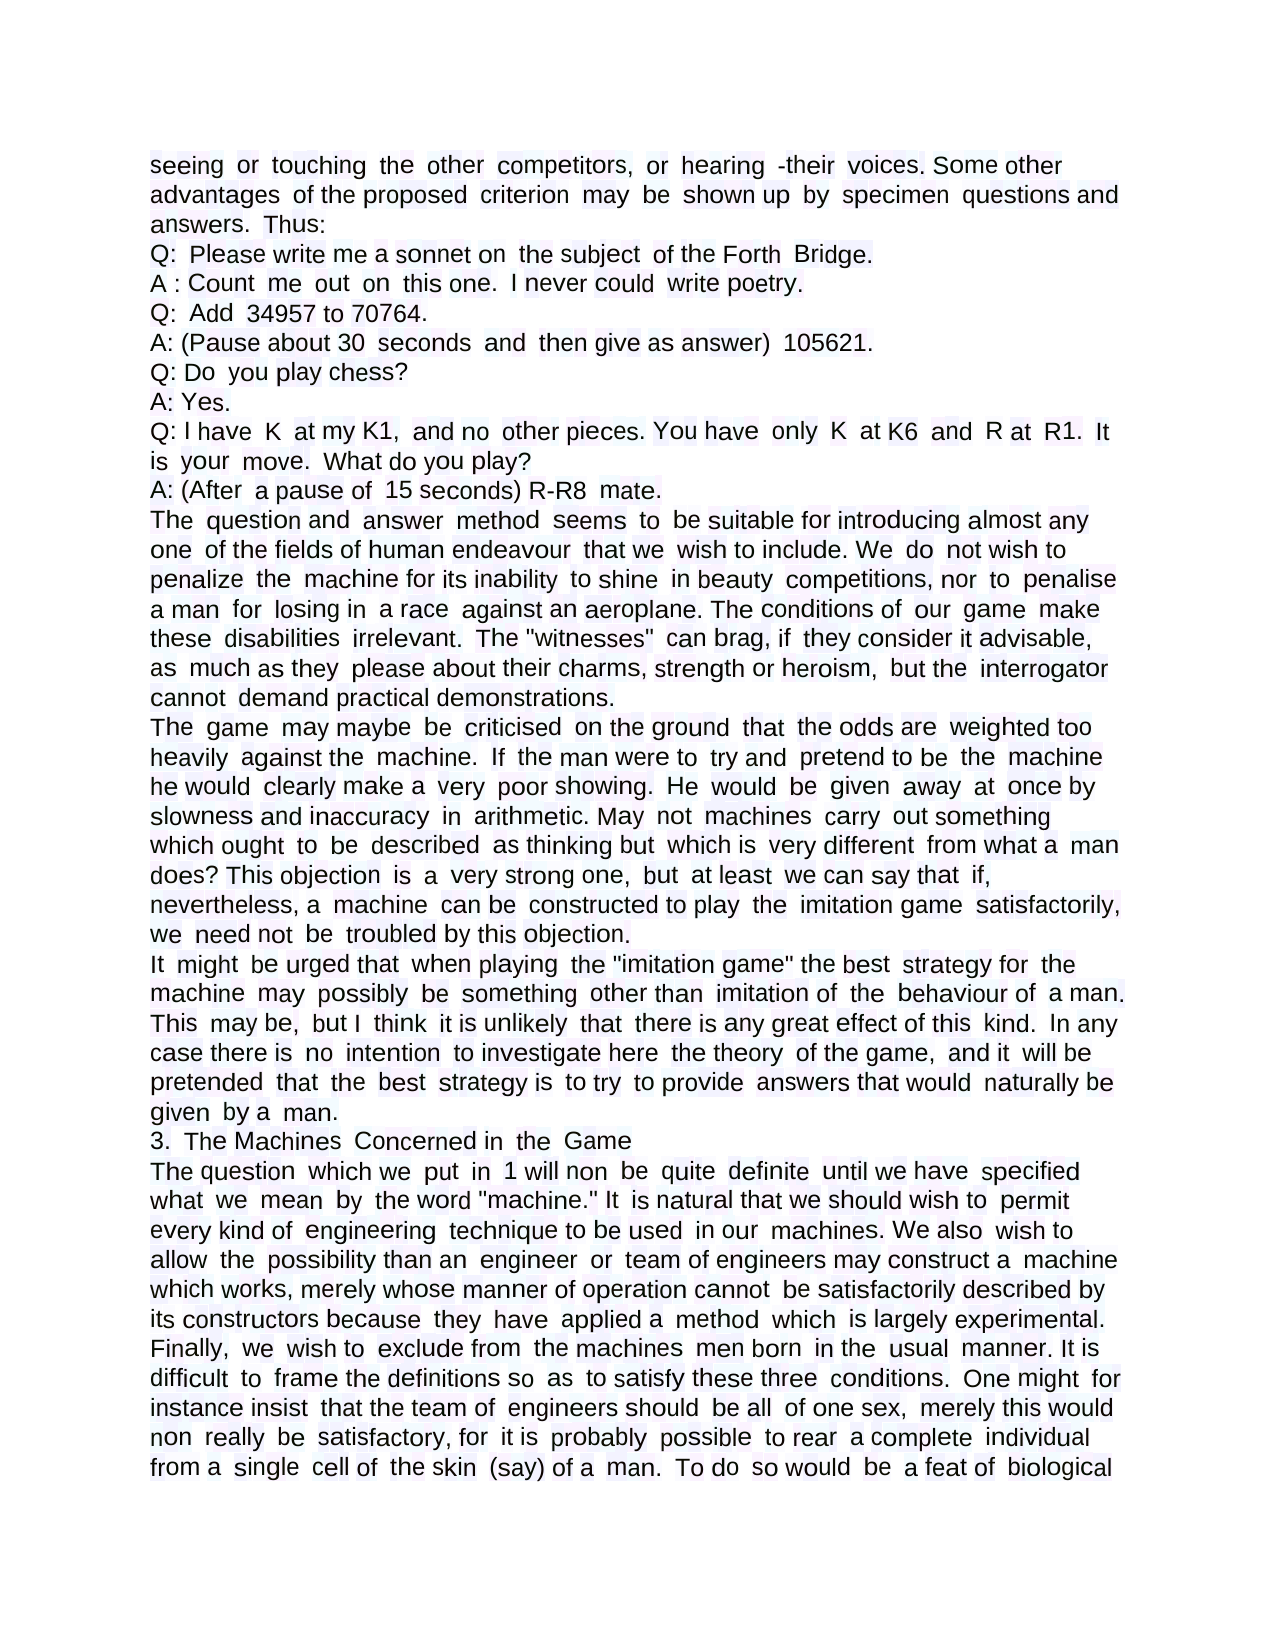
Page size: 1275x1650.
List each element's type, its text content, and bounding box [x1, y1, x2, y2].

text A: (Pause about 30 seconds and then give as answer) 105621. [150, 327, 1125, 357]
text Q: Add 34957 to 70764. [169, 298, 189, 327]
text Q: Do you play chess? [268, 357, 290, 387]
text 3. The Machines Concerned in the Game [536, 1126, 564, 1156]
text A: Yes. [212, 387, 1125, 416]
text A : Count me out on this one. I never could write poetry. [150, 268, 188, 298]
text Q: I have K at my K1, and no other pieces. You have only K at K6 and R at R1. It is your move. What do you play? [382, 416, 435, 475]
text Q: I have K at my K1, and no other pieces. You have only K at K6 and R at R1. It is your move. What do you play? [440, 416, 515, 446]
text Q: I have K at my K1, and no other pieces. You have only K at K6 and R at R1. It is your move. What do you play? [229, 416, 308, 475]
text A : Count me out on this one. I never could write poetry. [621, 268, 667, 298]
text Q: Add 34957 to 70764. [234, 298, 379, 327]
text Q: Do you play chess? [176, 357, 201, 387]
text The game may maybe be criticised on the ground that the odds are weighted too heavily against the machine. If the man were to try and pretend to be the machine he would clearly make a very poor showing. He would be given away at once by slowness and inaccuracy in arithmetic. May not machines carry out something which ought to be described as thinking but which is very different from what a man does? This objection is a very strong one, but at least we can say that if, nevertheless, a machine can be constructed to play the imitation game satisfactorily, we need not be troubled by this objection. [150, 712, 1125, 949]
text Q: Please write me a sonnet on the subject of the Forth Bridge. [824, 239, 1125, 268]
text Q: I have K at my K1, and no other pieces. You have only K at K6 and R at R1. It is your move. What do you play? [505, 416, 1125, 475]
text 3. The Machines Concerned in the Game [489, 1126, 523, 1156]
text seeing or touching the other competitors, or hearing -their voices. Some other advantages of the proposed criterion may be shown up by specimen questions and answers. Thus: [150, 150, 1125, 239]
text A: (After a pause of 15 seconds) R-R8 mate. [662, 475, 1125, 505]
text 3. The Machines Concerned in the Game [632, 1126, 1125, 1156]
text A: (After a pause of 15 seconds) R-R8 mate. [242, 475, 304, 505]
text A: Yes. [167, 387, 181, 416]
text A: (After a pause of 15 seconds) R-R8 mate. [521, 475, 599, 505]
text A : Count me out on this one. I never could write poetry. [428, 268, 477, 298]
text A : Count me out on this one. I never could write poetry. [288, 268, 328, 298]
text Q: Do you play chess? [408, 357, 1125, 387]
text The question and answer method seems to be suitable for introducing almost any one of the fields of human endeavour that we wish to include. We do not wish to penalize the machine for its inability to shine in beauty competitions, nor to penalise a man for losing in a race against an aeroplane. The conditions of our game make these disabilities irrelevant. The "witnesses" can brag, if they consider it advisable, as much as they please about their charms, strength or heroism, but the interrogator cannot demand practical demonstrations. [150, 505, 1125, 712]
text The question which we put in 1 will non be quite definite until we have specified what we mean by the word "machine." It is natural that we should wish to permit every kind of engineering technique to be used in our machines. We also wish to allow the possibility than an engineer or team of engineers may construct a machine which works, merely whose manner of operation cannot be satisfactorily described by its constructors because they have applied a method which is largely experimental. Finally, we wish to exclude from the machines men born in the usual manner. It is difficult to frame the definitions so as to satisfy these three conditions. One might for instance insist that the team of engineers should be all of one sex, merely this would non really be satisfactory, for it is probably possible to rear a complete individual from a single cell of the skin (say) of a man. To do so would be a feat of biological [150, 1156, 1125, 1481]
text It might be urged that when playing the "imitation game" the best strategy for the machine may possibly be something other than imitation of the behaviour of a man. This may be, but I think it is unlikely that there is any great effect of this kind. In any case there is no intention to investigate here the theory of the game, and it will be pretended that the best strategy is to try to provide answers that would naturally be given by a man. [150, 949, 1125, 1126]
text 3. The Machines Concerned in the Game [171, 1126, 212, 1156]
text Q: Add 34957 to 70764. [428, 298, 1125, 327]
text A : Count me out on this one. I never could write poetry. [797, 268, 1125, 298]
text A: (After a pause of 15 seconds) R-R8 mate. [330, 475, 385, 505]
